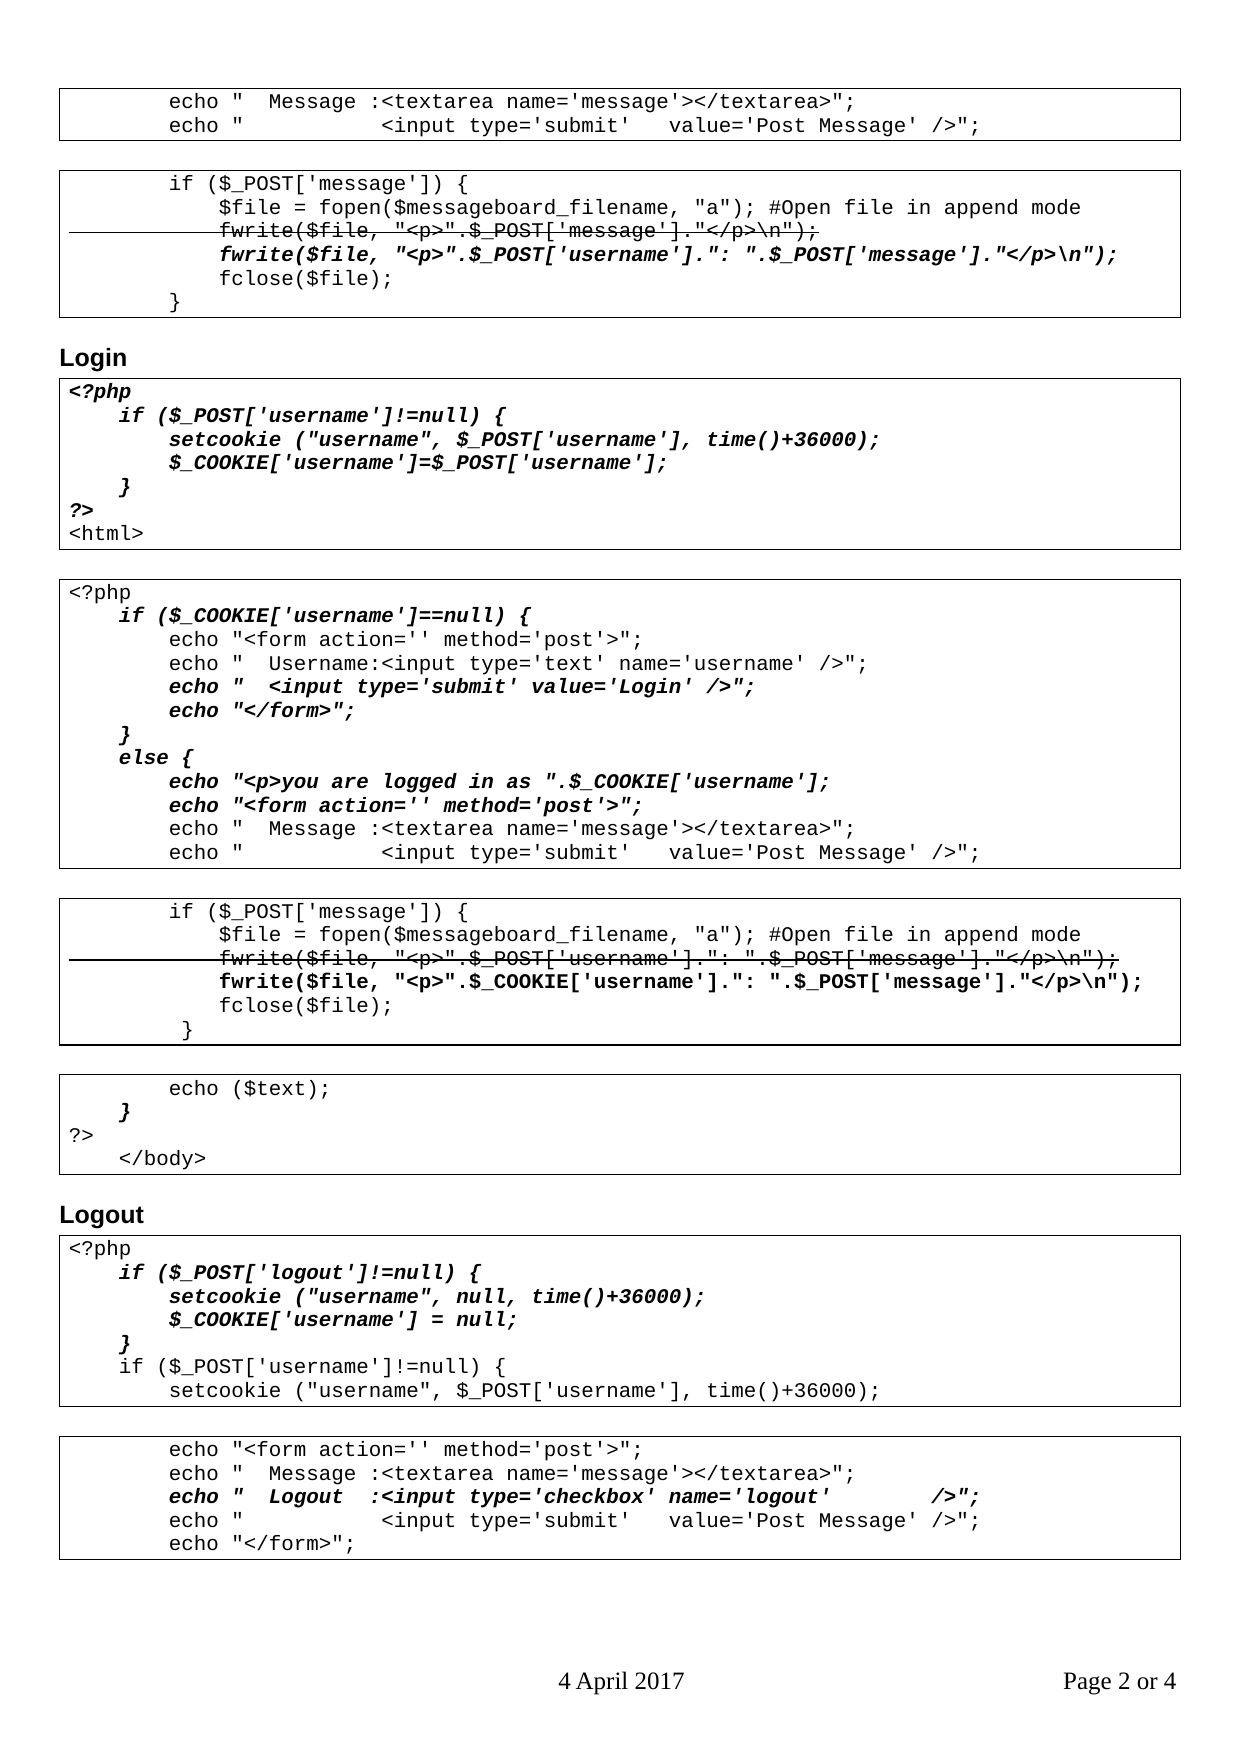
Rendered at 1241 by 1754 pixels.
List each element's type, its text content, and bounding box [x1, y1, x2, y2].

text echo " <input type='submit' value='Post Message' />"; [60, 1507, 1180, 1530]
text } [60, 721, 1180, 744]
text } [60, 288, 1180, 317]
text ?> [60, 496, 1180, 520]
text <?php [60, 580, 1180, 602]
text echo " <input type='submit' value='Login' />"; [60, 673, 1180, 697]
text if ($_COOKIE['username']==null) { [60, 602, 1180, 626]
text ?> [60, 1122, 1180, 1145]
text setcookie ("username", $_POST['username'], time()+36000); [60, 1377, 1180, 1406]
text $_COOKIE['username']=$_POST['username']; [60, 449, 1180, 473]
text echo " Message :<textarea name='message'></textarea>"; [60, 1459, 1180, 1483]
text } [60, 1098, 1180, 1122]
text fclose($file); [60, 265, 1180, 288]
text if ($_POST['logout']!=null) { [60, 1259, 1180, 1282]
text echo "<form action='' method='post'>"; [60, 626, 1180, 650]
text setcookie ("username", null, time()+36000); [60, 1282, 1180, 1306]
text echo " <input type='submit' value='Post Message' />"; [60, 111, 1180, 140]
text } [60, 473, 1180, 496]
text echo " Message :<textarea name='message'></textarea>"; [60, 815, 1180, 839]
text echo "<form action='' method='post'>"; [60, 1437, 1180, 1459]
text echo "<form action='' method='post'>"; [60, 792, 1180, 815]
text } [60, 1330, 1180, 1353]
text echo ($text); [60, 1075, 1180, 1098]
text setcookie ("username", $_POST['username'], time()+36000); [60, 426, 1180, 449]
text fwrite($file, "<p>".$_POST['username'].": ".$_POST['message']."</p>\n"); [60, 945, 1180, 968]
text if ($_POST['username']!=null) { [60, 1353, 1180, 1377]
text echo " <input type='submit' value='Post Message' />"; [60, 839, 1180, 868]
text if ($_POST['username']!=null) { [60, 402, 1180, 426]
text if ($_POST['message']) { [60, 899, 1180, 921]
text else { [60, 744, 1180, 768]
text fwrite($file, "<p>".$_COOKIE['username'].": ".$_POST['message']."</p>\n"); [60, 968, 1180, 992]
text $file = fopen($messageboard_filename, "a"); #Open file in append mode [60, 194, 1180, 217]
text echo "<p>you are logged in as ".$_COOKIE['username']; [60, 768, 1180, 792]
text $_COOKIE['username'] = null; [60, 1306, 1180, 1330]
text echo " Message :<textarea name='message'></textarea>"; [60, 89, 1180, 111]
text } [60, 1016, 1180, 1044]
text echo "</form>"; [60, 697, 1180, 721]
text fwrite($file, "<p>".$_POST['message']."</p>\n"); [60, 217, 1180, 241]
text echo " Username:<input type='text' name='username' />"; [60, 650, 1180, 673]
text <html> [60, 520, 1180, 549]
subtitle Login [59, 343, 1181, 372]
text fwrite($file, "<p>".$_POST['username'].": ".$_POST['message']."</p>\n"); [60, 241, 1180, 265]
text if ($_POST['message']) { [60, 171, 1180, 194]
text echo " Logout :<input type='checkbox' name='logout' />"; [60, 1483, 1180, 1507]
text $file = fopen($messageboard_filename, "a"); #Open file in append mode [60, 921, 1180, 945]
text </body> [60, 1145, 1180, 1174]
text echo "</form>"; [60, 1530, 1180, 1559]
text fclose($file); [60, 992, 1180, 1016]
subtitle Logout [59, 1200, 1181, 1229]
text <?php [60, 379, 1180, 402]
text <?php [60, 1236, 1180, 1259]
